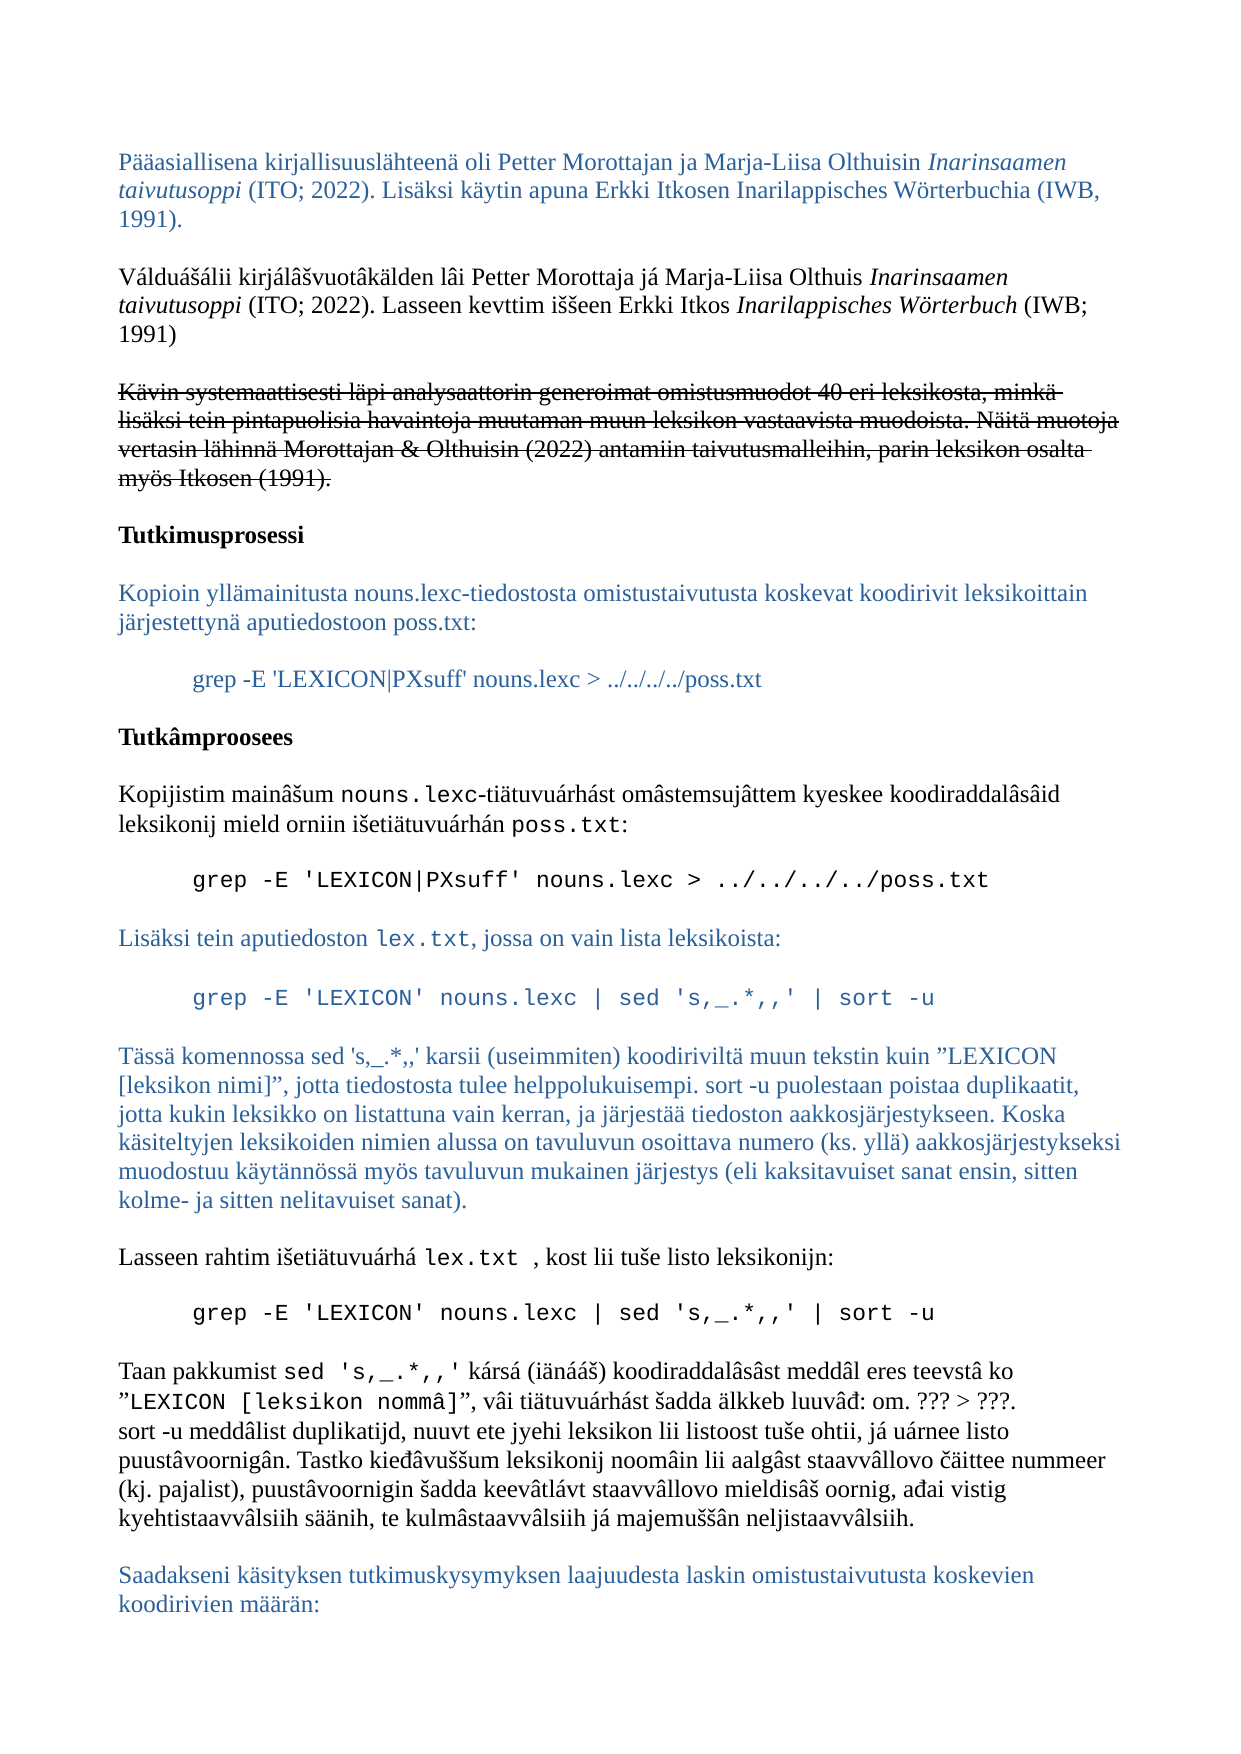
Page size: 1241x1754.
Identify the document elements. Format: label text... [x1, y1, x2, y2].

text Válduášálii kirjálâšvuotâkälden lâi Petter Morottaja já Marja-Liisa Olthuis Inarinsaamen taivutusoppi (ITO; 2022). Lasseen kevttim iššeen Erkki Itkos Inarilappisches Wörterbuch (IWB; 1991) [118, 262, 1122, 348]
text Saadakseni käsityksen tutkimuskysymyksen laajuudesta laskin omistustaivutusta koskevien koodirivien määrän: [118, 1560, 1122, 1618]
text Taan pakkumist sed 's,_.*,,' kársá (iänááš) koodiraddalâsâst meddâl eres teevstâ ko ”LEXICON [leksikon nommâ]”, vâi tiätuvuárhást šadda älkkeb luuvâđ: om. ??? > ???. sort -u meddâlist duplikatijd, nuuvt ete jyehi leksikon lii listoost tuše ohtii, já uárnee listo puustâvoornigân. Tastko kieđâvuššum leksikonij noomâin lii aalgâst staavvâllovo čäittee nummeer (kj. pajalist), puustâvoornigin šadda keevâtlávt staavvâllovo mieldisâš oornig, ađai vistig kyehtistaavvâlsiih säänih, te kulmâstaavvâlsiih já majemuššân neljistaavvâlsiih. [118, 1356, 1122, 1531]
text Tässä komennossa sed 's,_.*,,' karsii (useimmiten) koodiriviltä muun tekstin kuin ”LEXICON [leksikon nimi]”, jotta tiedostosta tulee helppolukuisempi. sort -u puolestaan poistaa duplikaatit, jotta kukin leksikko on listattuna vain kerran, ja järjestää tiedoston aakkosjärjestykseen. Koska käsiteltyjen leksikoiden nimien alussa on tavuluvun osoittava numero (ks. yllä) aakkosjärjestykseksi muodostuu käytännössä myös tavuluvun mukainen järjestys (eli kaksitavuiset sanat ensin, sitten kolme- ja sitten nelitavuiset sanat). [118, 1041, 1122, 1214]
text Kopijistim mainâšum nouns.lexc-tiätuvuárhást omâstemsujâttem kyeskee koodiraddalâsâid leksikonij mield orniin išetiätuvuárhán poss.txt: [118, 779, 1122, 840]
text grep -E 'LEXICON' nouns.lexc | sed 's,_.*,,' | sort -u [118, 1301, 1122, 1327]
text Kävin systemaattisesti läpi analysaattorin generoimat omistusmuodot 40 eri leksikosta, minkä lisäksi tein pintapuolisia havaintoja muutaman muun leksikon vastaavista muodoista. Näitä muotoja vertasin lähinnä Morottajan & Olthuisin (2022) antamiin taivutusmalleihin, parin leksikon osalta myös Itkosen (1991). [118, 377, 1122, 492]
text grep -E 'LEXICON' nouns.lexc | sed 's,_.*,,' | sort -u [118, 982, 1122, 1012]
text Kopioin yllämainitusta nouns.lexc-tiedostosta omistustaivutusta koskevat koodirivit leksikoittain järjestettynä aputiedostoon poss.txt: [118, 578, 1122, 636]
text Pääasiallisena kirjallisuuslähteenä oli Petter Morottajan ja Marja-Liisa Olthuisin Inarinsaamen taivutusoppi (ITO; 2022). Lisäksi käytin apuna Erkki Itkosen Inarilappisches Wörterbuchia (IWB, 1991). [118, 147, 1122, 233]
text Lisäksi tein aputiedoston lex.txt, jossa on vain lista leksikoista: [118, 923, 1122, 953]
text Tutkâmproosees [118, 722, 1122, 751]
text Lasseen rahtim išetiätuvuárhá lex.txt , kost lii tuše listo leksikonijn: [118, 1242, 1122, 1273]
text Tutkimusprosessi [118, 521, 1122, 549]
text grep -E 'LEXICON|PXsuff' nouns.lexc > ../../../../poss.txt [118, 868, 1122, 894]
text grep -E 'LEXICON|PXsuff' nouns.lexc > ../../../../poss.txt [118, 664, 1122, 693]
